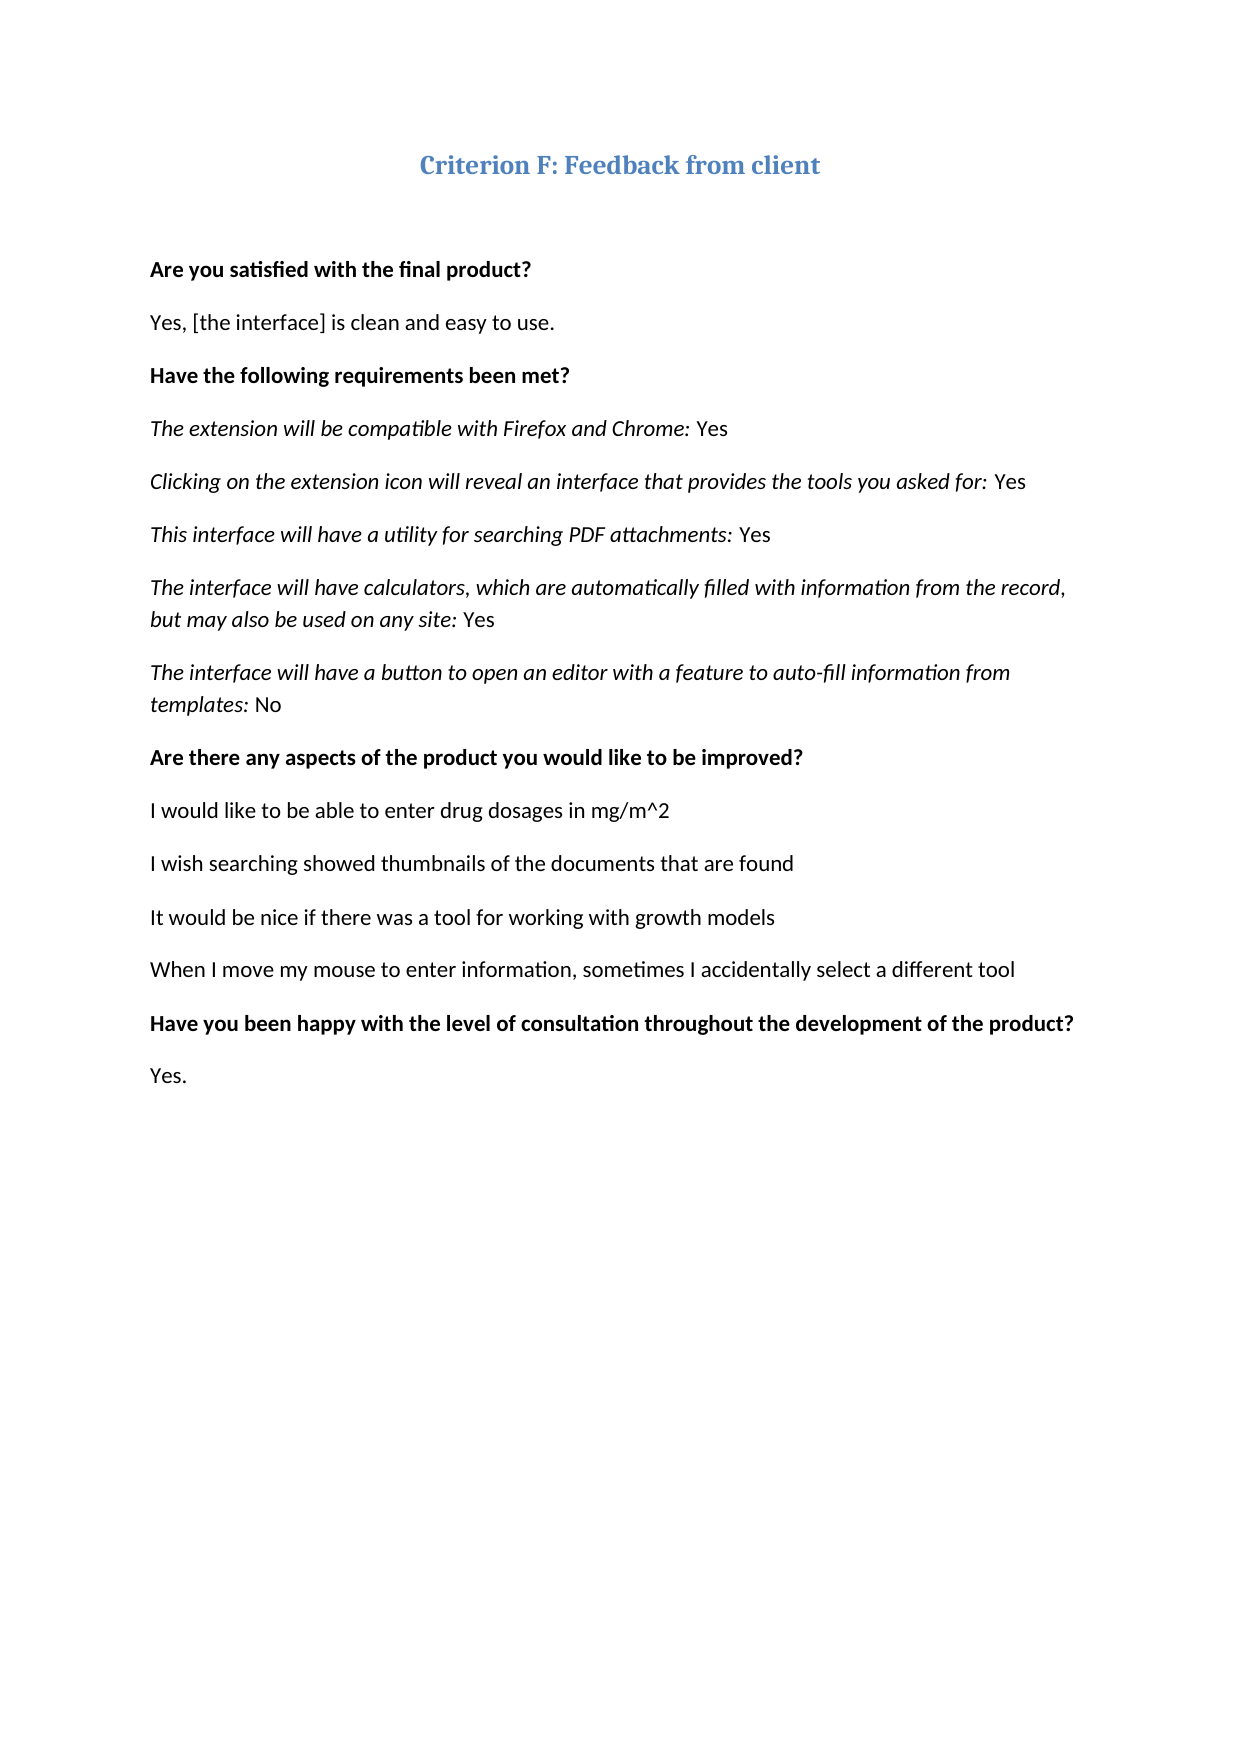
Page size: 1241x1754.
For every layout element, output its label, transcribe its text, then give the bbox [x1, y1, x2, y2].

subtitle Criterion F: Feedback from client [150, 150, 1090, 181]
text I wish searching showed thumbnails of the documents that are found [150, 849, 1090, 878]
text The interface will have calculators, which are automatically filled with information from the record, but may also be used on any site: Yes [150, 573, 1090, 633]
text Have the following requirements been met? [150, 361, 1090, 389]
text Yes. [150, 1062, 1090, 1090]
text Clicking on the extension icon will reveal an interface that provides the tools you asked for: Yes [150, 467, 1090, 495]
text It would be nice if there was a tool for working with growth models [150, 903, 1090, 931]
text This interface will have a utility for searching PDF attachments: Yes [150, 520, 1090, 548]
text I would like to be able to enter drug dosages in mg/m^2 [150, 797, 1090, 824]
text When I move my mouse to enter information, sometimes I accidentally select a different tool [150, 956, 1090, 984]
text The interface will have a button to open an editor with a feature to auto-fill information from templates: No [150, 658, 1090, 718]
text The extension will be compatible with Firefox and Chrome: Yes [150, 414, 1090, 442]
text Have you been happy with the level of consultation throughout the development of the product? [150, 1009, 1090, 1037]
text Are you satisfied with the final product? [150, 255, 1090, 283]
text Are there any aspects of the product you would like to be improved? [150, 743, 1090, 772]
text Yes, [the interface] is clean and easy to use. [150, 308, 1090, 336]
